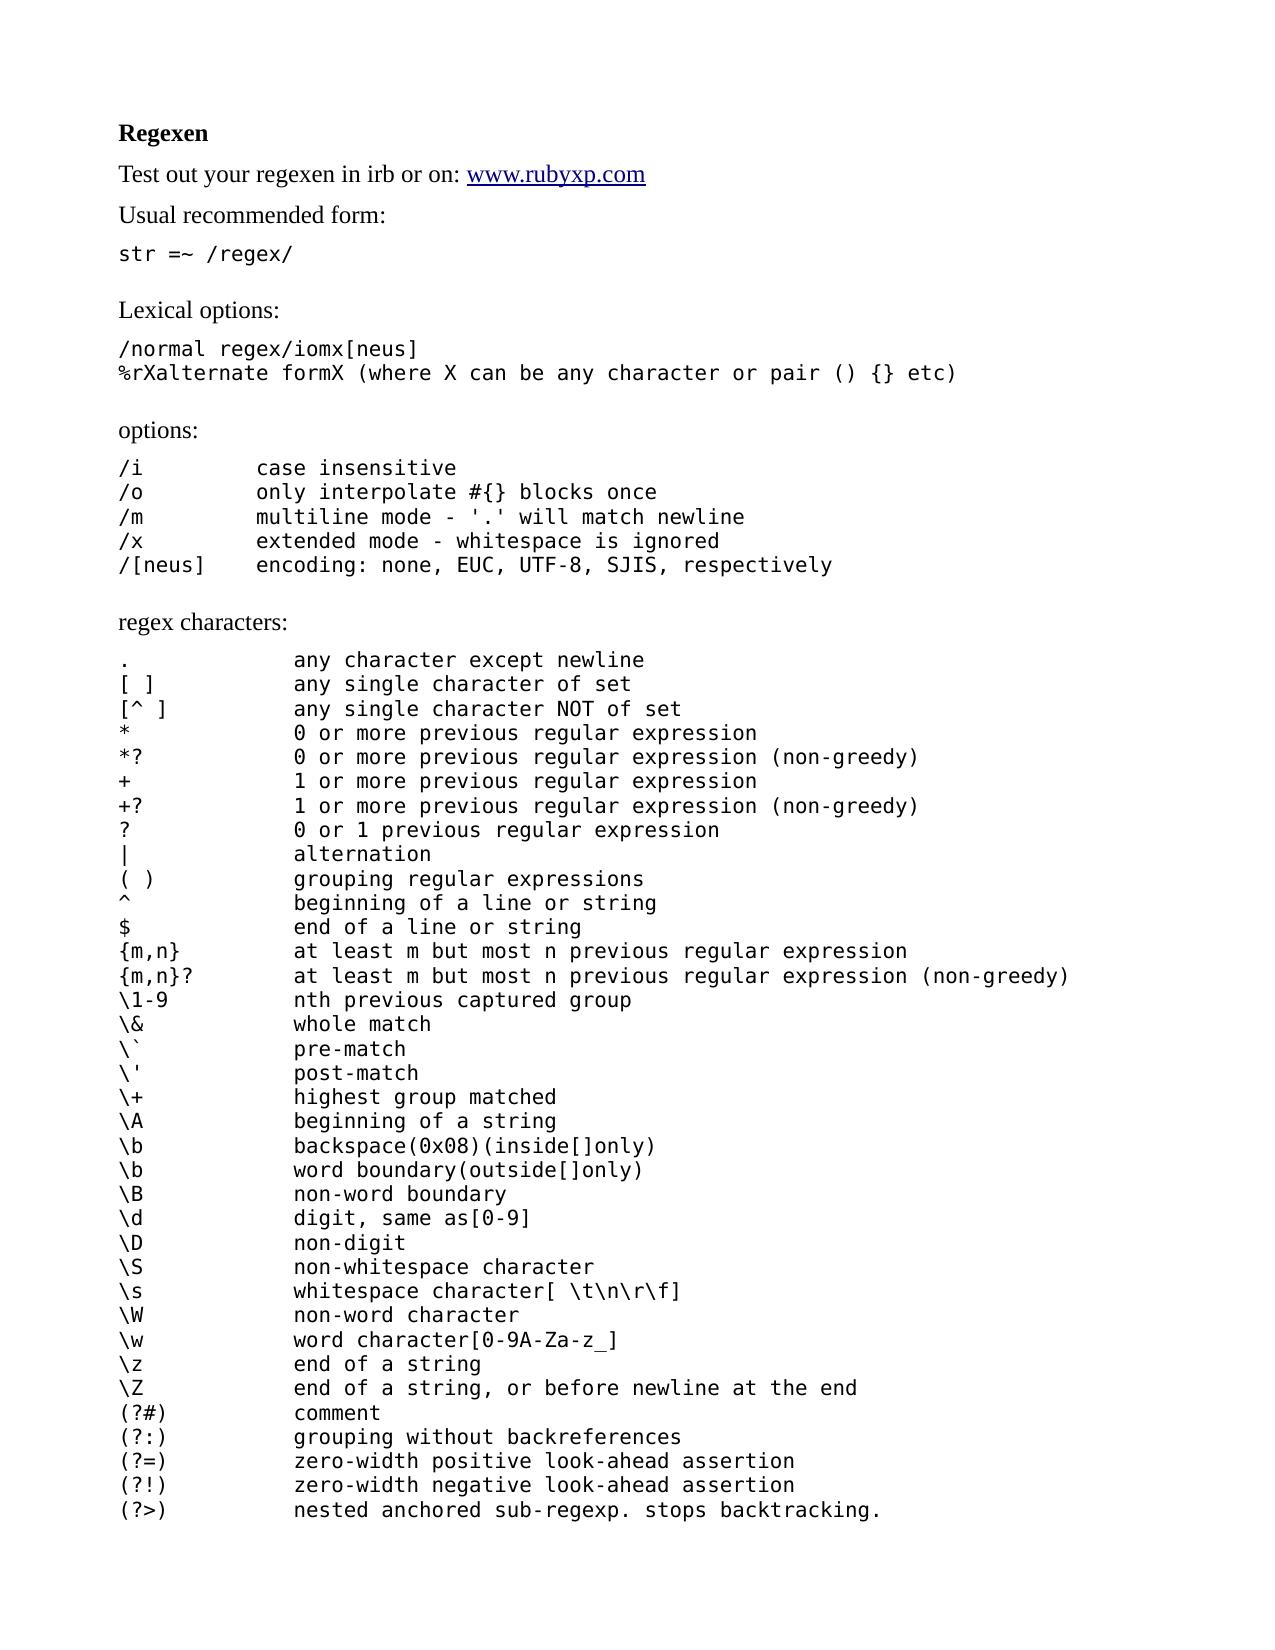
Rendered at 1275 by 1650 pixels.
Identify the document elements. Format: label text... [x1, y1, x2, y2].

text | alternation [118, 842, 1157, 867]
text \z end of a string [118, 1352, 1157, 1376]
text regex characters: [118, 607, 1157, 636]
text \` pre-match [118, 1037, 1157, 1061]
text /[neus] encoding: none, EUC, UTF-8, SJIS, respectively [118, 553, 1157, 577]
text (?:) grouping without backreferences [118, 1425, 1157, 1449]
text \1-9 nth previous captured group [118, 988, 1157, 1012]
text \b backspace(0x08)(inside[]only) [118, 1134, 1157, 1158]
text \D non-digit [118, 1231, 1157, 1255]
text \Z end of a string, or before newline at the end [118, 1376, 1157, 1401]
text ( ) grouping regular expressions [118, 867, 1157, 891]
text \' post-match [118, 1061, 1157, 1085]
text (?=) zero-width positive look-ahead assertion [118, 1449, 1157, 1473]
text \A beginning of a string [118, 1109, 1157, 1134]
text %rXalternate formX (where X can be any character or pair () {} etc) [118, 361, 1157, 385]
text \s whitespace character[ \t\n\r\f] [118, 1279, 1157, 1303]
text \W non-word character [118, 1303, 1157, 1328]
text \d digit, same as[0-9] [118, 1206, 1157, 1231]
text str =~ /regex/ [118, 242, 1157, 266]
text $ end of a line or string [118, 915, 1157, 939]
text (?#) comment [118, 1401, 1157, 1425]
text [ ] any single character of set [118, 672, 1157, 697]
text \S non-whitespace character [118, 1255, 1157, 1279]
text {m,n} at least m but most n previous regular expression [118, 939, 1157, 964]
text /i case insensitive [118, 456, 1157, 480]
text \& whole match [118, 1012, 1157, 1037]
text /o only interpolate #{} blocks once [118, 480, 1157, 505]
text \w word character[0-9A-Za-z_] [118, 1328, 1157, 1352]
text * 0 or more previous regular expression [118, 721, 1157, 745]
text [^ ] any single character NOT of set [118, 697, 1157, 721]
text ^ beginning of a line or string [118, 891, 1157, 915]
text \B non-word boundary [118, 1182, 1157, 1206]
text +? 1 or more previous regular expression (non-greedy) [118, 794, 1157, 818]
text . any character except newline [118, 648, 1157, 672]
text Lexical options: [118, 296, 1157, 324]
text \b word boundary(outside[]only) [118, 1158, 1157, 1182]
text (?>) nested anchored sub-regexp. stops backtracking. [118, 1498, 1157, 1522]
text *? 0 or more previous regular expression (non-greedy) [118, 745, 1157, 769]
subtitle Regexen [118, 118, 1157, 147]
text + 1 or more previous regular expression [118, 769, 1157, 794]
text Usual recommended form: [118, 201, 1157, 229]
text /x extended mode - whitespace is ignored [118, 529, 1157, 553]
text (?!) zero-width negative look-ahead assertion [118, 1473, 1157, 1498]
text {m,n}? at least m but most n previous regular expression (non-greedy) [118, 964, 1157, 988]
text ? 0 or 1 previous regular expression [118, 818, 1157, 842]
text \+ highest group matched [118, 1085, 1157, 1109]
text Test out your regexen in irb or on: www.rubyxp.com [118, 159, 1157, 188]
text options: [118, 415, 1157, 444]
text /normal regex/iomx[neus] [118, 337, 1157, 361]
text /m multiline mode - '.' will match newline [118, 505, 1157, 529]
